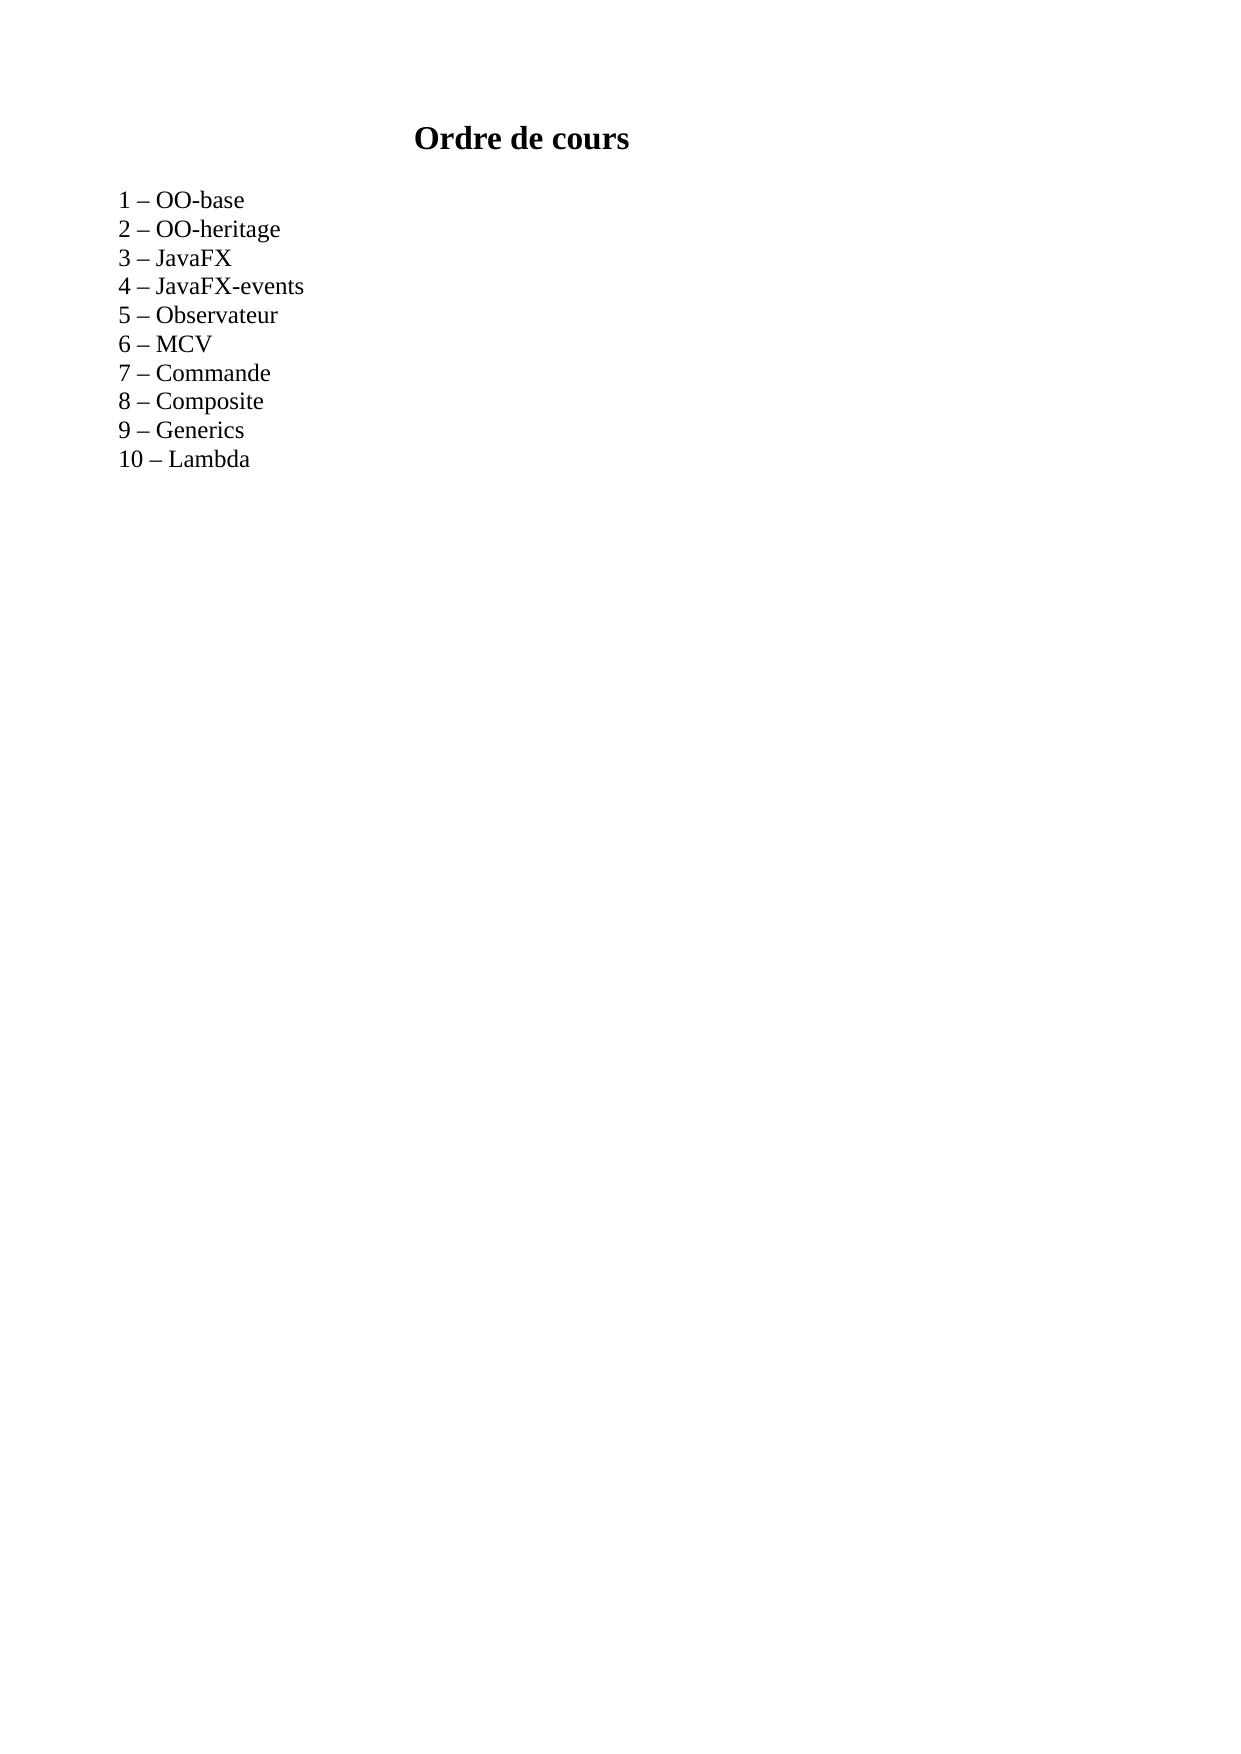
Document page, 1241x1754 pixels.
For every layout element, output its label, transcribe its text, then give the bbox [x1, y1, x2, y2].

text 8 – Composite [118, 386, 1122, 415]
text 5 – Observateur [118, 300, 1122, 329]
text 10 – Lambda [118, 444, 1122, 473]
text 1 – OO-base [118, 185, 1122, 214]
text 4 – JavaFX-events [118, 271, 1122, 300]
text 6 – MCV [118, 329, 1122, 358]
text Ordre de cours [118, 118, 1122, 156]
text 3 – JavaFX [118, 243, 1122, 271]
text 2 – OO-heritage [118, 214, 1122, 243]
text 9 – Generics [118, 415, 1122, 444]
text 7 – Commande [118, 358, 1122, 386]
